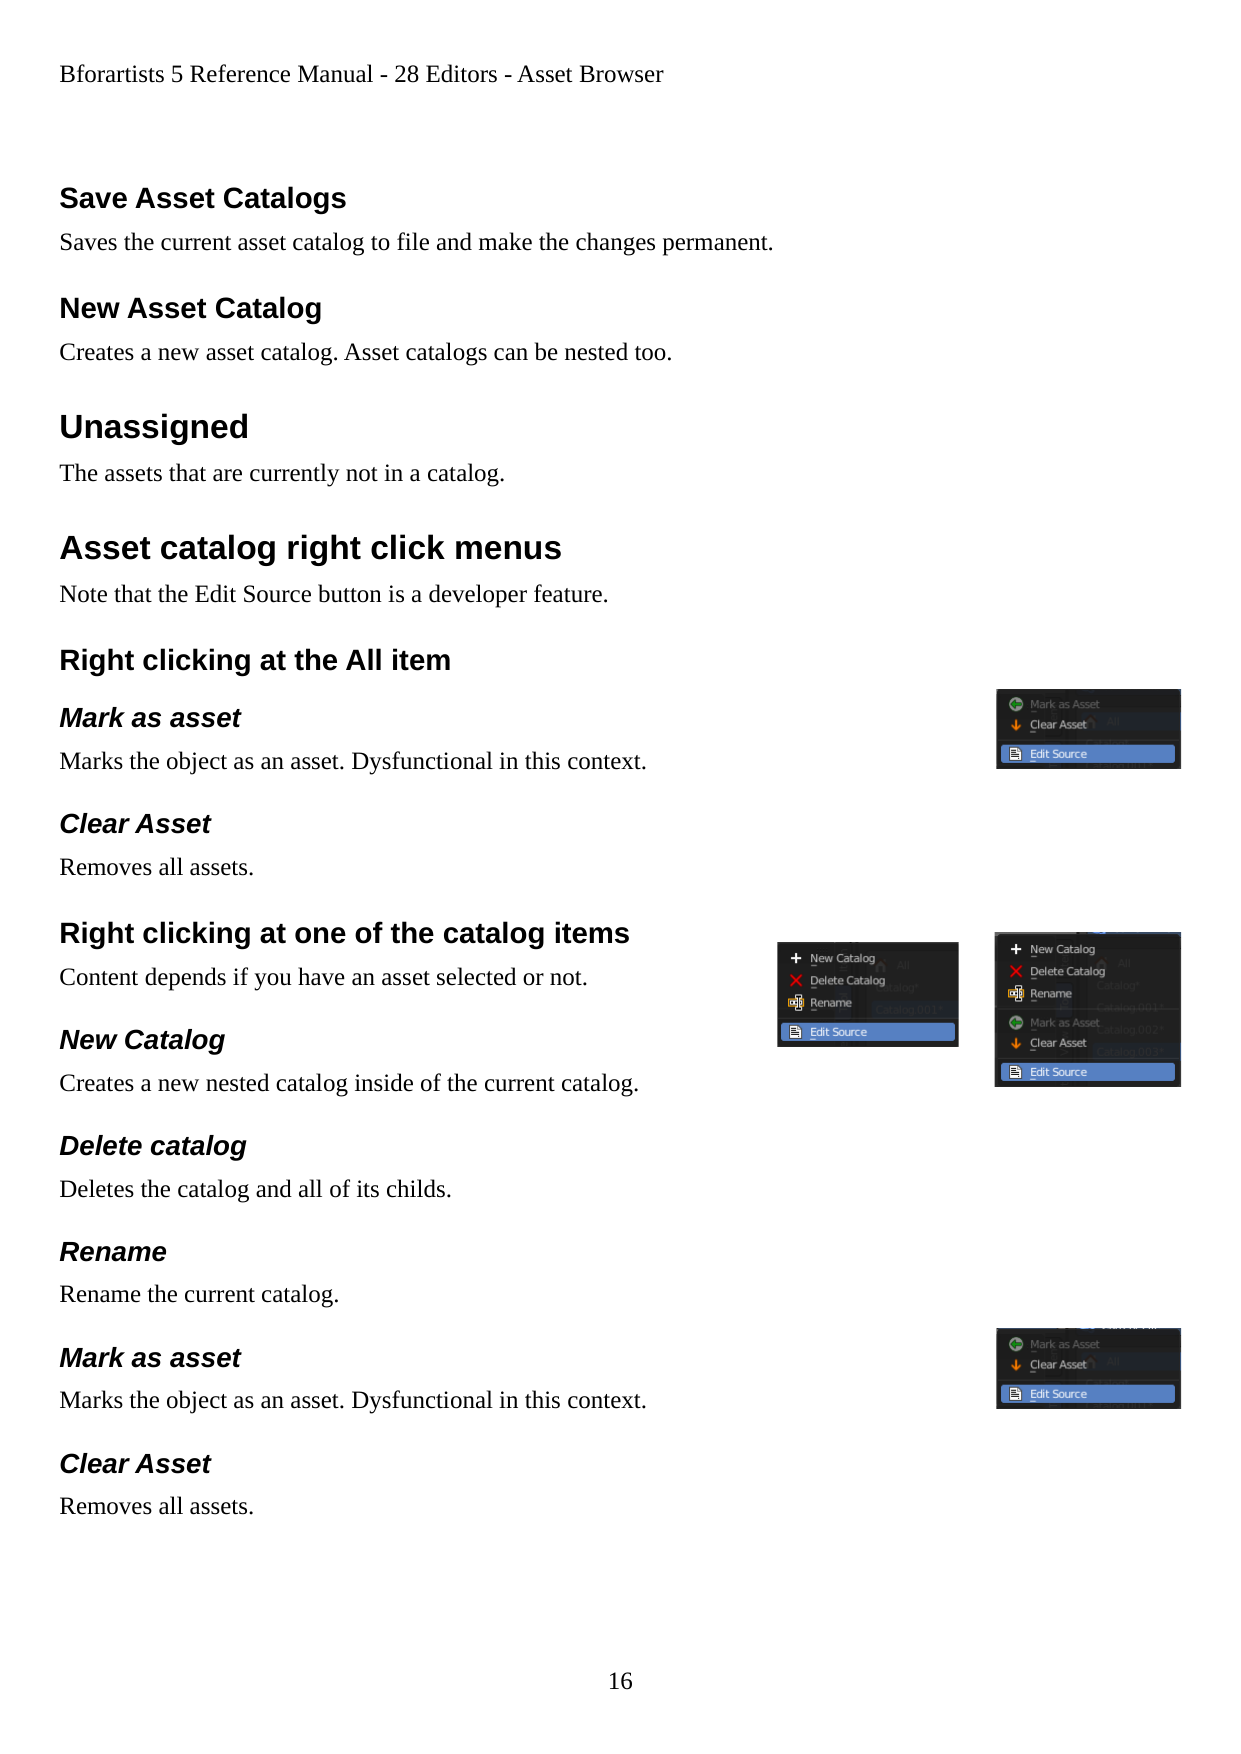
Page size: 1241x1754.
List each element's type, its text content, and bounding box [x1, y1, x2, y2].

text The assets that are currently not in a catalog. [59, 458, 1181, 487]
picture [996, 689, 1182, 769]
text Removes all assets. [59, 852, 1181, 881]
subtitle Save Asset Catalogs [59, 181, 1181, 215]
text Saves the current asset catalog to file and make the changes permanent. [59, 227, 1181, 256]
subtitle Delete catalog [59, 1129, 1181, 1161]
picture [996, 1328, 1182, 1409]
text Deletes the catalog and all of its childs. [59, 1174, 1181, 1202]
text Marks the object as an asset. Dysfunctional in this context. [59, 1386, 1181, 1414]
subtitle Rename [59, 1235, 1181, 1267]
text Note that the Edit Source button is a developer feature. [59, 579, 1181, 608]
subtitle Clear Asset [59, 1447, 1181, 1479]
text Removes all assets. [59, 1491, 1181, 1520]
subtitle New Catalog [59, 1023, 994, 1055]
subtitle Mark as asset [59, 1341, 996, 1373]
text Rename the current catalog. [59, 1279, 1181, 1308]
subtitle New Asset Catalog [59, 291, 1181, 324]
subtitle Right clicking at one of the catalog items [59, 916, 1181, 949]
subtitle Asset catalog right click menus [59, 528, 1181, 567]
text Content depends if you have an asset selected or not. [59, 962, 777, 991]
subtitle Mark as asset [59, 702, 996, 733]
picture [994, 932, 1182, 1087]
text Creates a new asset catalog. Asset catalogs can be nested too. [59, 337, 1181, 366]
subtitle Clear Asset [59, 807, 1181, 839]
subtitle Right clicking at the All item [59, 643, 1181, 677]
subtitle Unassigned [59, 407, 1181, 446]
text Creates a new nested catalog inside of the current catalog. [59, 1068, 1181, 1096]
text Marks the object as an asset. Dysfunctional in this context. [59, 746, 1181, 775]
picture [777, 942, 959, 1047]
